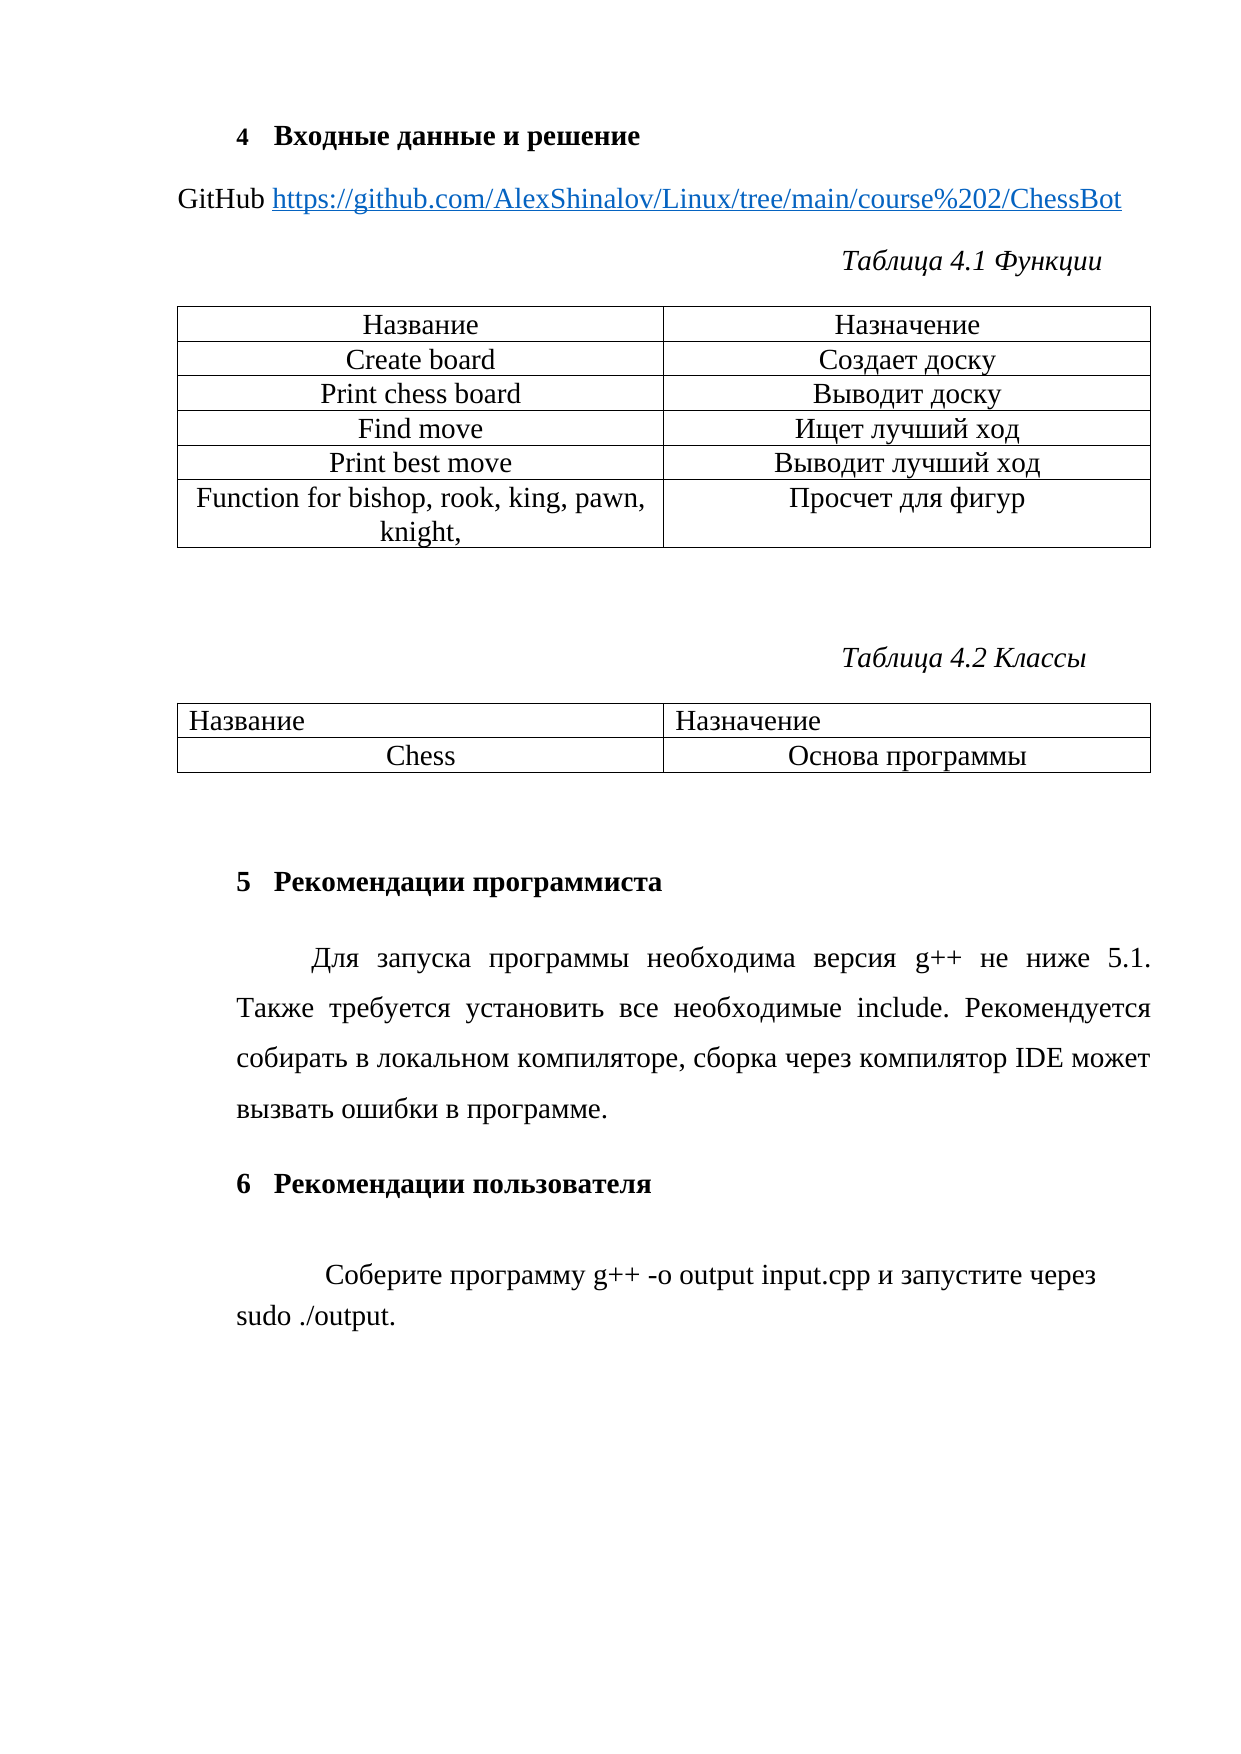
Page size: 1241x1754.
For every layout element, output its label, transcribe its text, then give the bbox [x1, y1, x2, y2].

table_cell Chess [178, 738, 663, 772]
table_cell Function for bishop, rook, king, pawn, knight, [178, 480, 663, 547]
table_cell Print chess board [178, 376, 663, 410]
table_header Назначение [664, 704, 1150, 737]
list Входные данные и решение [236, 118, 1152, 152]
table_cell Create board [178, 342, 663, 375]
text GitHub https://github.com/AlexShinalov/Linux/tree/main/course%202/ChessBot [177, 181, 1152, 214]
text Для запуска программы необходима версия g++ не ниже 5.1. Также требуется установить все необходимые include. Рекомендуется собирать в локальном компиляторе, сборка через компилятор IDE может вызвать ошибки в программе. [236, 940, 1152, 1124]
text Таблица 4.1 Функции [767, 243, 1152, 277]
subtitle Рекомендации пользователя [236, 1166, 1152, 1200]
table_cell Выводит лучший ход [664, 446, 1150, 479]
text Таблица 4.2 Классы [767, 577, 1152, 673]
table_cell Просчет для фигур [664, 480, 1150, 547]
table_header Название [178, 704, 663, 737]
table_cell Print best move [178, 446, 663, 479]
text Соберите программу g++ -o output input.cpp и запустите через sudo ./output. [236, 1257, 1152, 1331]
table_header Назначение [664, 307, 1150, 341]
table_cell Выводит доску [664, 376, 1150, 410]
table_cell Создает доску [664, 342, 1150, 375]
subtitle Рекомендации программиста [236, 864, 1152, 898]
table_cell Ищет лучший ход [664, 411, 1150, 444]
table_cell Find move [178, 411, 663, 444]
table_cell Основа программы [664, 738, 1150, 772]
table_header Название [178, 307, 663, 341]
